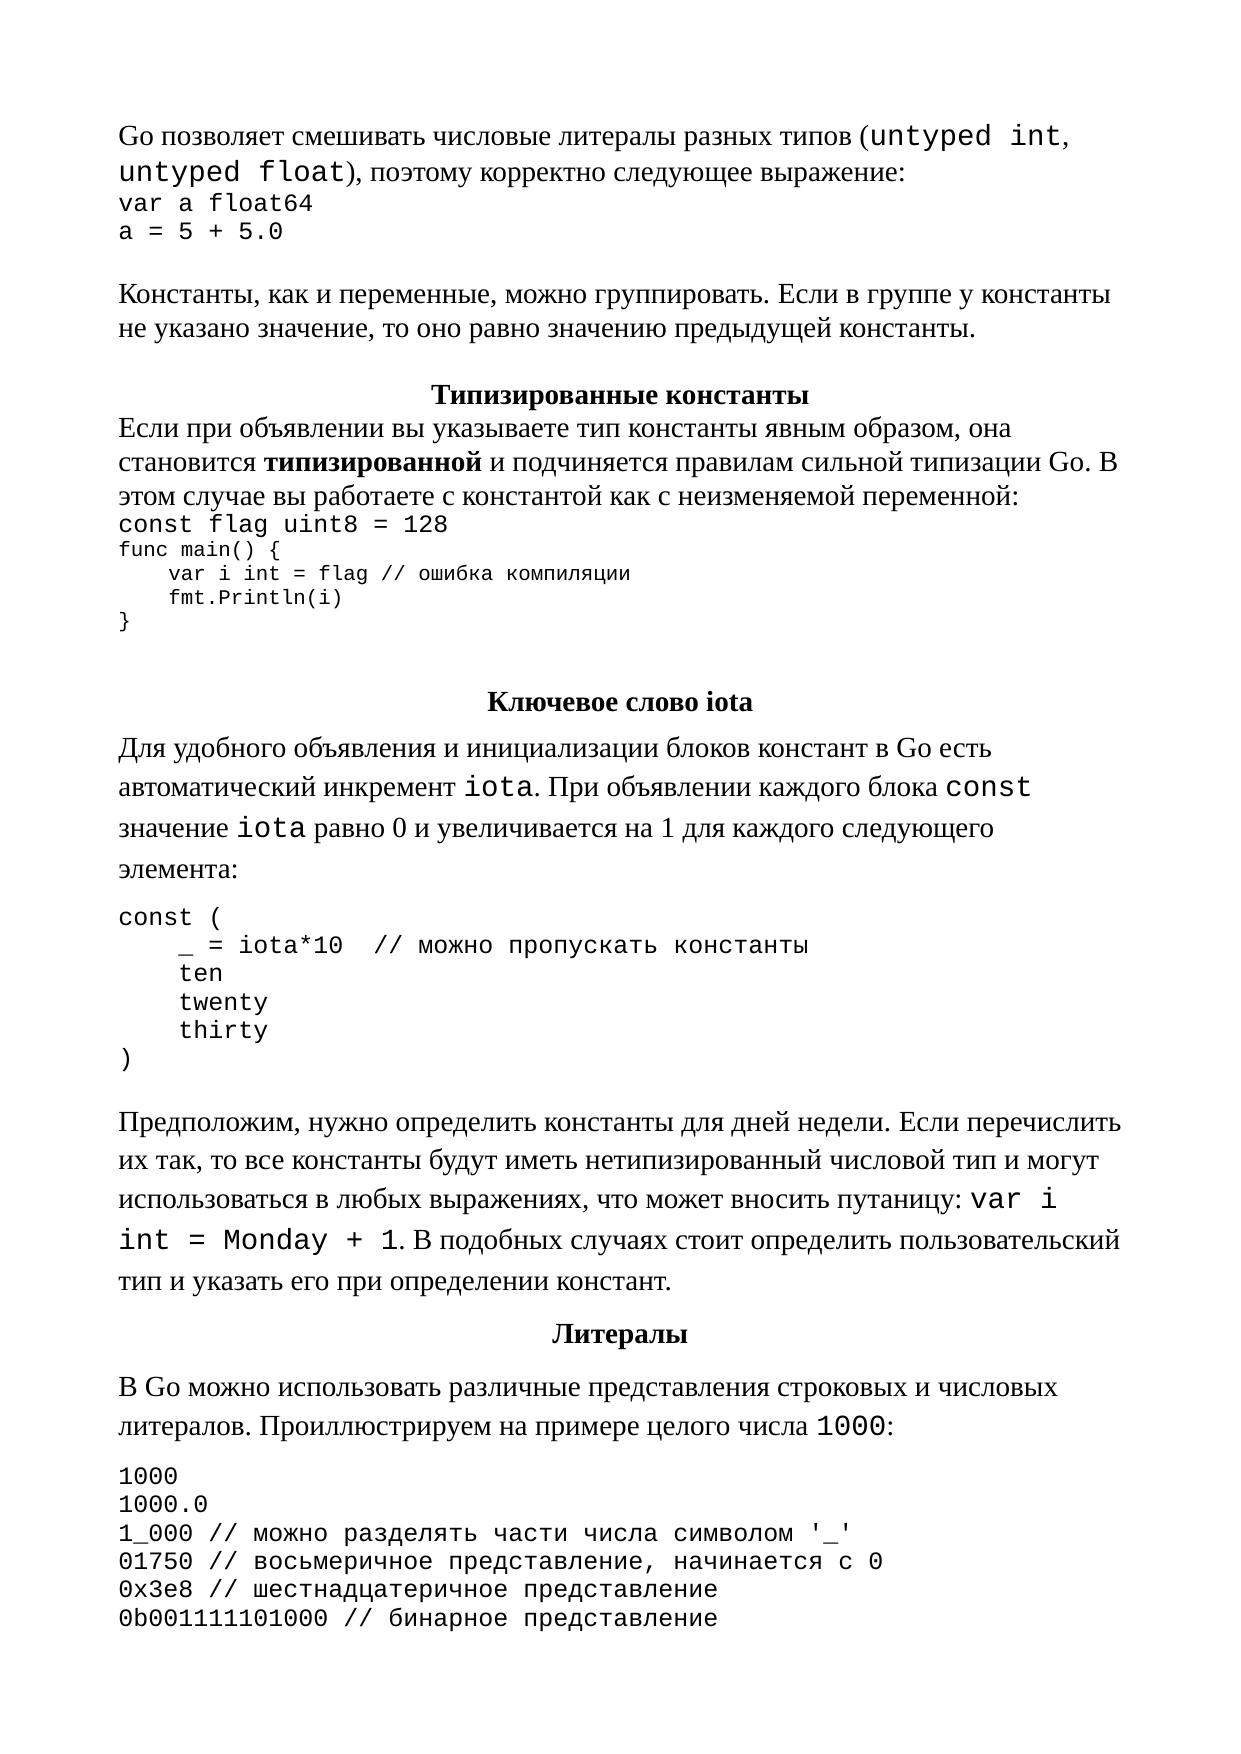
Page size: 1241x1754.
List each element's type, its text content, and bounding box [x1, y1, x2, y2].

text thirty [118, 1017, 1122, 1046]
text Типизированные константы [118, 377, 1122, 411]
text ten [118, 961, 1122, 989]
text 01750 // восьмеричное представление, начинается с 0 [118, 1548, 1122, 1577]
text Константы, как и переменные, можно группировать. Если в группе у константы не указано значение, то оно равно значению предыдущей константы. [118, 276, 1122, 343]
text Предположим, нужно определить константы для дней недели. Если перечислить их так, то все константы будут иметь нетипизированный числовой тип и могут использоваться в любых выражениях, что может вносить путаницу: var i int = Monday + 1. В подобных случаях стоит определить пользовательский тип и указать его при определении констант. [118, 1104, 1122, 1296]
text ) [118, 1046, 1122, 1074]
text a = 5 + 5.0 [118, 218, 1122, 247]
text 0b001111101000 // бинарное представление [118, 1605, 1122, 1633]
text 1000.0 [118, 1492, 1122, 1520]
text Go позволяет смешивать числовые литералы разных типов (untyped int, untyped float), поэтому корректно следующее выражение: [118, 118, 1122, 190]
text func main() { [118, 539, 1122, 563]
text Для удобного объявления и инициализации блоков констант в Go есть автоматический инкремент iota. При объявлении каждого блока const значение iota равно 0 и увеличивается на 1 для каждого следующего элемента: [118, 730, 1122, 884]
subtitle Ключевое слово iota [118, 684, 1122, 718]
text 0x3e8 // шестнадцатеричное представление [118, 1577, 1122, 1605]
text twenty [118, 989, 1122, 1017]
text 1000 [118, 1463, 1122, 1492]
text 1_000 // можно разделять части числа символом '_' [118, 1520, 1122, 1548]
text } [118, 610, 1122, 634]
text var a float64 [118, 190, 1122, 218]
text В Go можно использовать различные представления строковых и числовых литералов. Проиллюстрируем на примере целого числа 1000: [118, 1369, 1122, 1444]
text fmt.Println(i) [118, 587, 1122, 610]
text Литералы [118, 1316, 1122, 1349]
text const ( [118, 904, 1122, 932]
text const flag uint8 = 128 [118, 511, 1122, 539]
text Если при объявлении вы указываете тип константы явным образом, она становится типизированной и подчиняется правилам сильной типизации Go. В этом случае вы работаете с константой как с неизменяемой переменной: [118, 411, 1122, 511]
text _ = iota*10 // можно пропускать константы [118, 932, 1122, 961]
text var i int = flag // ошибка компиляции [118, 563, 1122, 587]
